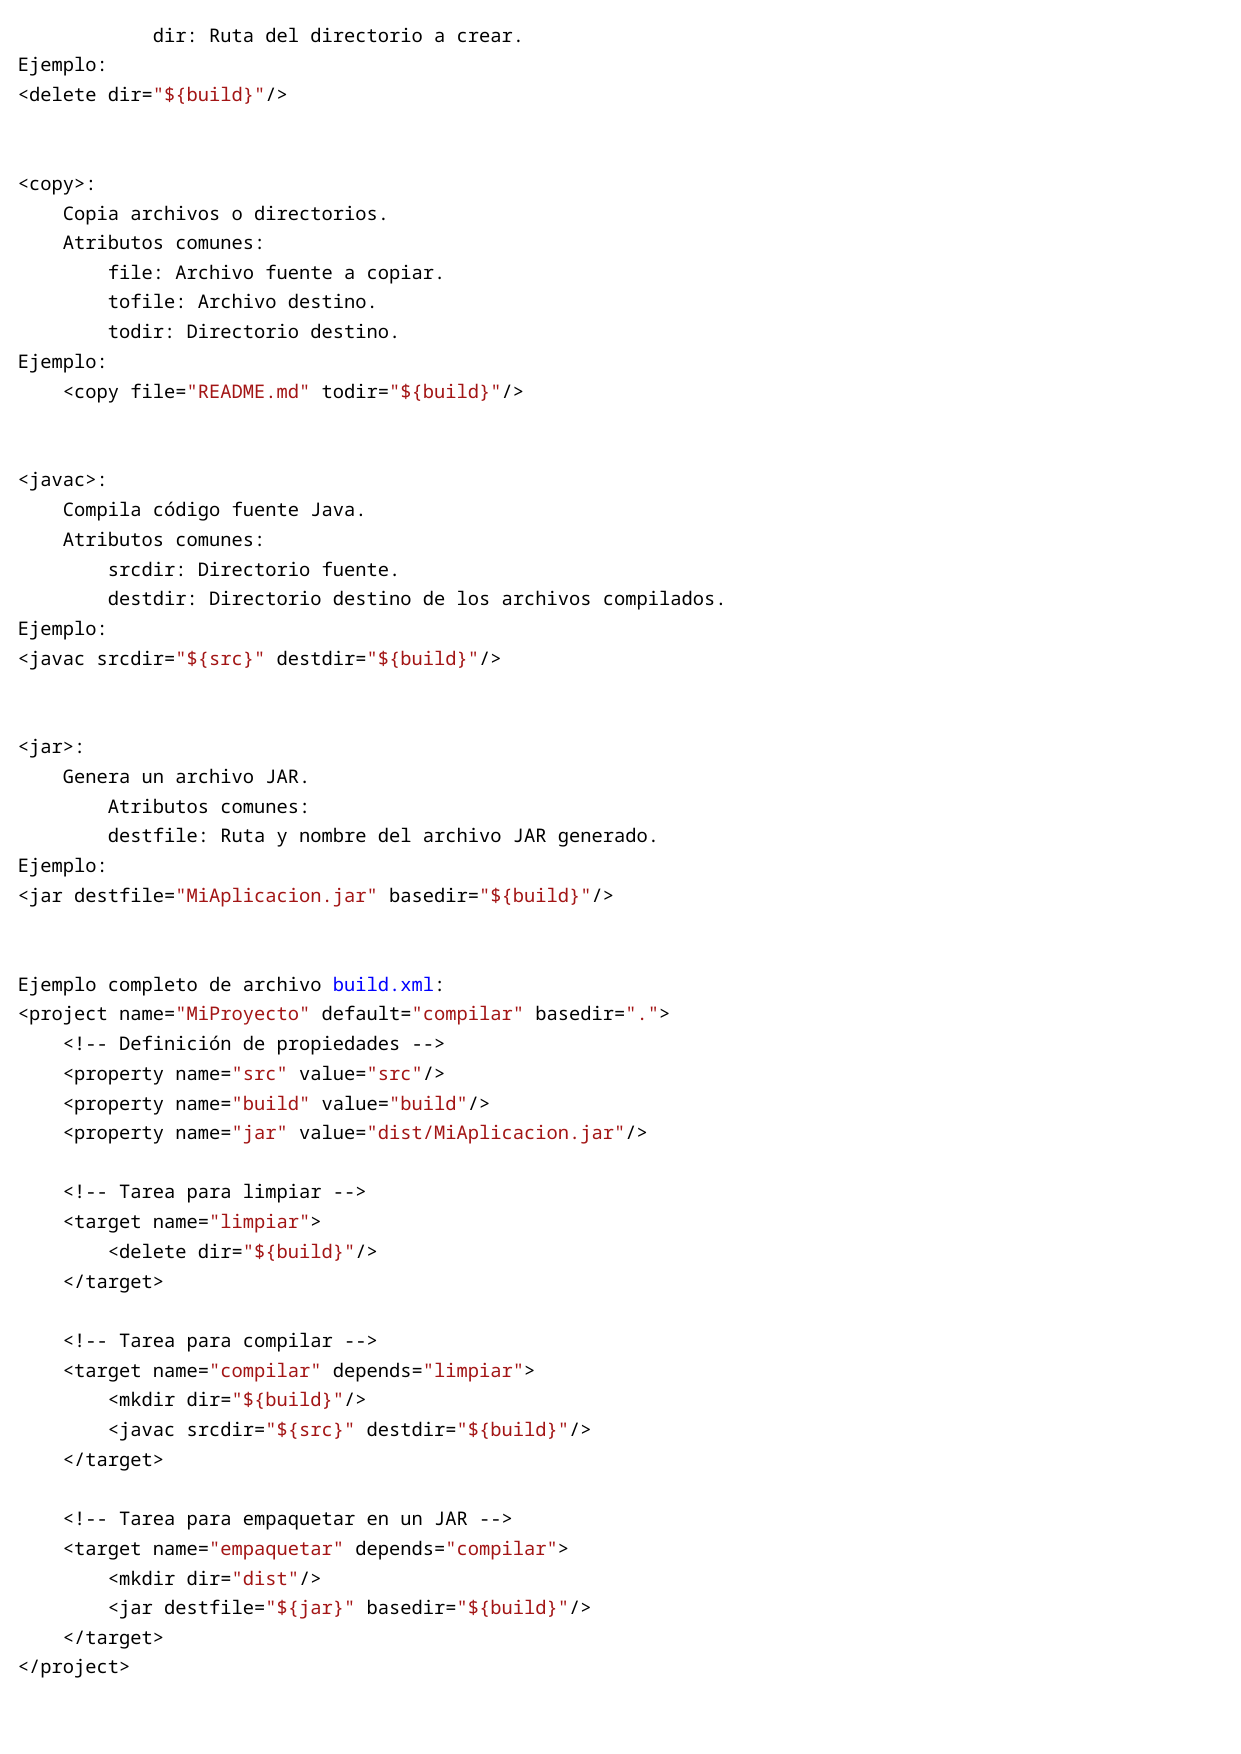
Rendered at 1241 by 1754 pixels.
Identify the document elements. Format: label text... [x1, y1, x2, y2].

text Atributos comunes: [18, 522, 1222, 552]
text dir: Ruta del directorio a crear. [18, 18, 1222, 47]
text </project> [18, 1650, 1222, 1679]
text Ejemplo completo de archivo build.xml: [18, 967, 1222, 997]
text Ejemplo: [18, 47, 1222, 77]
text <copy>: [18, 166, 1222, 196]
text Atributos comunes: [18, 789, 1222, 819]
text Ejemplo: [18, 848, 1222, 878]
text </target> [18, 1264, 1222, 1293]
text destfile: Ruta y nombre del archivo JAR generado. [18, 819, 1222, 848]
text <property name="build" value="build"/> [18, 1086, 1222, 1115]
text <!-- Definición de propiedades --> [18, 1026, 1222, 1056]
text <project name="MiProyecto" default="compilar" basedir="."> [18, 997, 1222, 1026]
text <copy file="README.md" todir="${build}"/> [18, 374, 1222, 403]
text todir: Directorio destino. [18, 314, 1222, 344]
text Ejemplo: [18, 611, 1222, 641]
text tofile: Archivo destino. [18, 285, 1222, 314]
text <mkdir dir="dist"/> [18, 1561, 1222, 1590]
text <target name="compilar" depends="limpiar"> [18, 1353, 1222, 1382]
text </target> [18, 1442, 1222, 1472]
text <!-- Tarea para limpiar --> [18, 1175, 1222, 1204]
text <target name="empaquetar" depends="compilar"> [18, 1531, 1222, 1561]
text <!-- Tarea para compilar --> [18, 1323, 1222, 1353]
text <target name="limpiar"> [18, 1204, 1222, 1234]
text <javac>: [18, 463, 1222, 492]
text Genera un archivo JAR. [18, 759, 1222, 789]
text srcdir: Directorio fuente. [18, 552, 1222, 581]
text <property name="jar" value="dist/MiAplicacion.jar"/> [18, 1115, 1222, 1145]
text <jar>: [18, 729, 1222, 759]
text file: Archivo fuente a copiar. [18, 255, 1222, 285]
text Atributos comunes: [18, 225, 1222, 255]
text <jar destfile="${jar}" basedir="${build}"/> [18, 1590, 1222, 1620]
text <javac srcdir="${src}" destdir="${build}"/> [18, 1412, 1222, 1442]
text <delete dir="${build}"/> [18, 77, 1222, 107]
text <mkdir dir="${build}"/> [18, 1382, 1222, 1412]
text destdir: Directorio destino de los archivos compilados. [18, 581, 1222, 611]
text Copia archivos o directorios. [18, 196, 1222, 225]
text Compila código fuente Java. [18, 492, 1222, 522]
text <jar destfile="MiAplicacion.jar" basedir="${build}"/> [18, 878, 1222, 908]
text <delete dir="${build}"/> [18, 1234, 1222, 1264]
text <javac srcdir="${src}" destdir="${build}"/> [18, 641, 1222, 670]
text <property name="src" value="src"/> [18, 1056, 1222, 1086]
text </target> [18, 1620, 1222, 1650]
text <!-- Tarea para empaquetar en un JAR --> [18, 1501, 1222, 1531]
text Ejemplo: [18, 344, 1222, 374]
